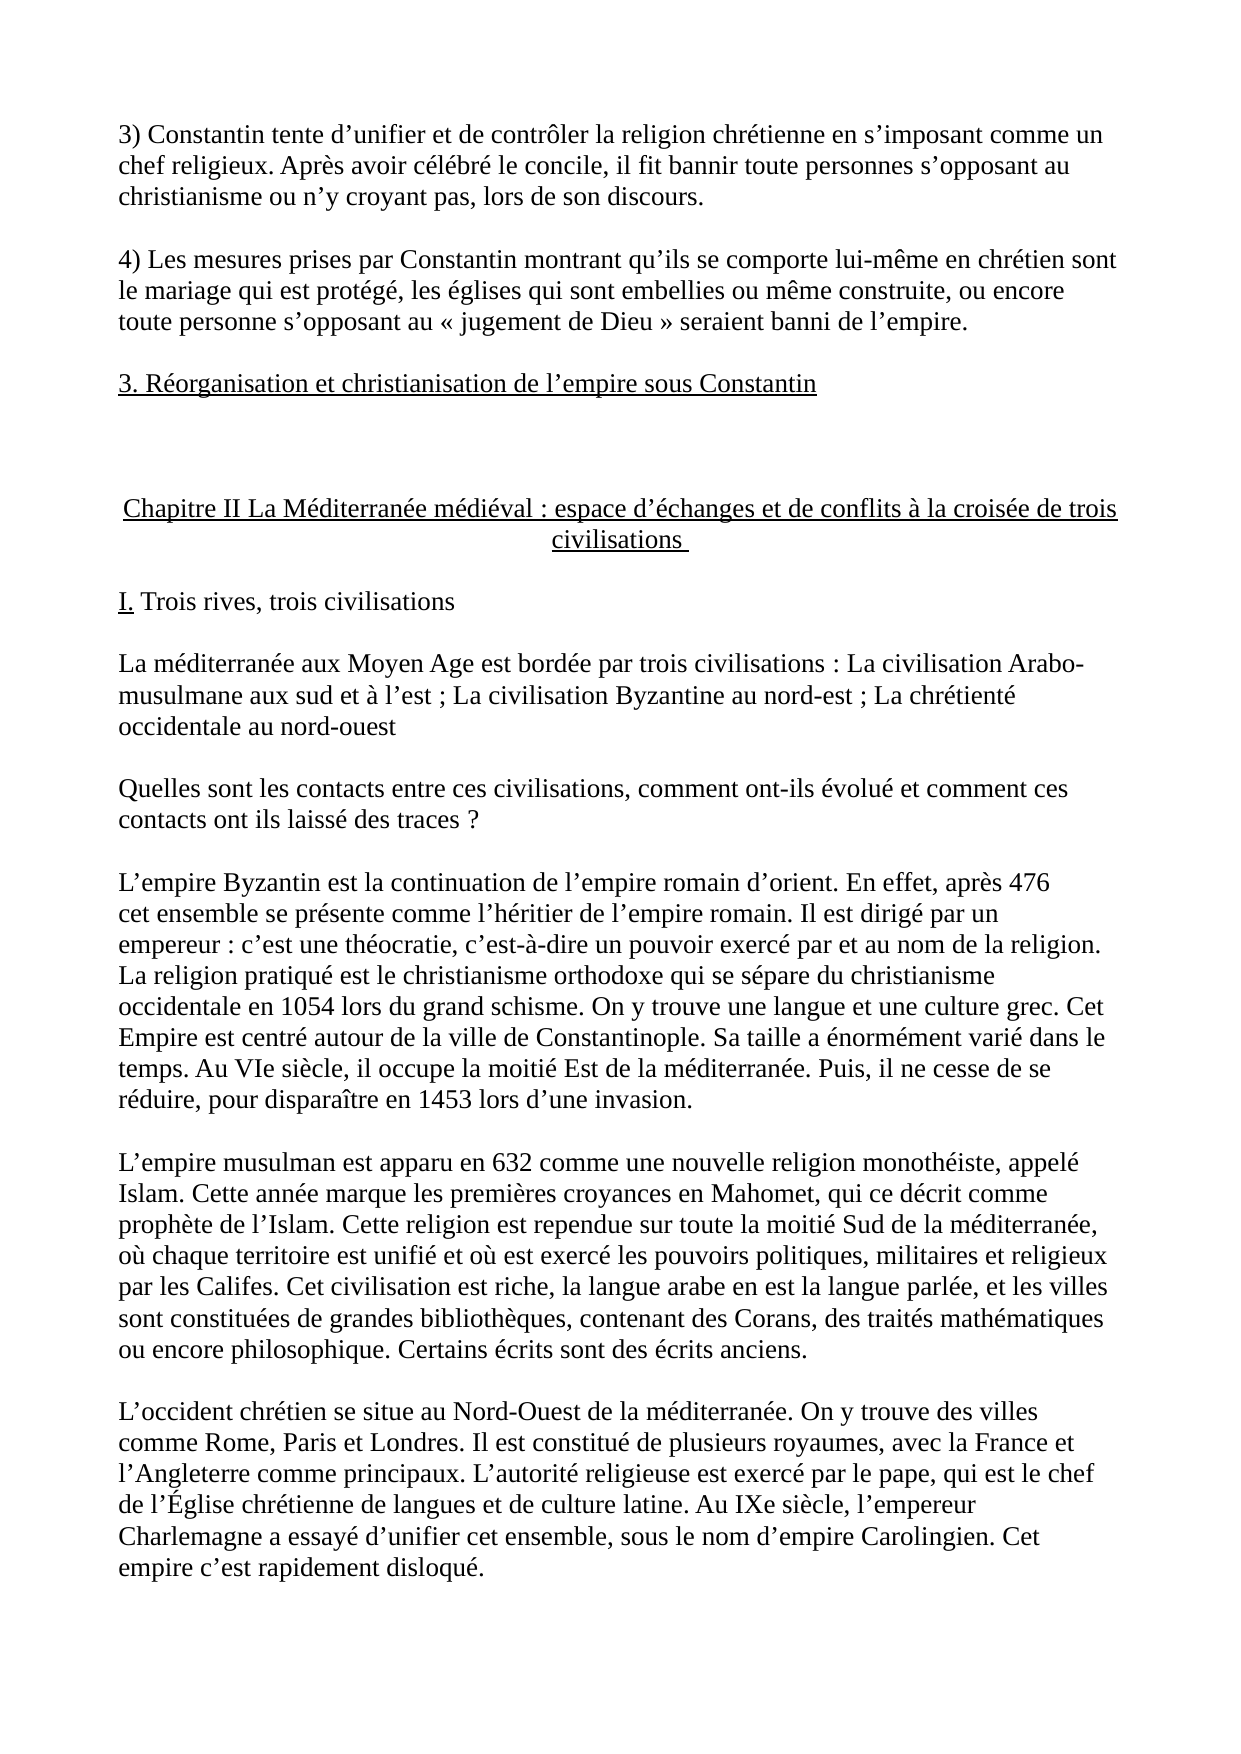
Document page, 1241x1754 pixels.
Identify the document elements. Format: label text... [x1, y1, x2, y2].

text 3. Réorganisation et christianisation de l’empire sous Constantin [118, 367, 1122, 398]
text 4) Les mesures prises par Constantin montrant qu’ils se comporte lui-même en chrétien sont [118, 243, 1122, 274]
text Chapitre II La Méditerranée médiéval : espace d’échanges et de conflits à la croisée de trois civilisations [118, 492, 1122, 554]
text Quelles sont les contacts entre ces civilisations, comment ont-ils évolué et comment ces contacts ont ils laissé des traces ? [118, 772, 1122, 834]
text L’empire musulman est apparu en 632 comme une nouvelle religion monothéiste, appelé Islam. Cette année marque les premières croyances en Mahomet, qui ce décrit comme prophète de l’Islam. Cette religion est rependue sur toute la moitié Sud de la méditerranée, où chaque territoire est unifié et où est exercé les pouvoirs politiques, militaires et religieux par les Califes. Cet civilisation est riche, la langue arabe en est la langue parlée, et les villes sont constituées de grandes bibliothèques, contenant des Corans, des traités mathématiques ou encore philosophique. Certains écrits sont des écrits anciens. [118, 1146, 1122, 1364]
text 3) Constantin tente d’unifier et de contrôler la religion chrétienne en s’imposant comme un chef religieux. Après avoir célébré le concile, il fit bannir toute personnes s’opposant au christianisme ou n’y croyant pas, lors de son discours. [118, 118, 1122, 212]
text le mariage qui est protégé, les églises qui sont embellies ou même construite, ou encore toute personne s’opposant au « jugement de Dieu » seraient banni de l’empire. [118, 274, 1122, 336]
text L’empire Byzantin est la continuation de l’empire romain d’orient. En effet, après 476 [118, 866, 1122, 897]
text L’occident chrétien se situe au Nord-Ouest de la méditerranée. On y trouve des villes comme Rome, Paris et Londres. Il est constitué de plusieurs royaumes, avec la France et l’Angleterre comme principaux. L’autorité religieuse est exercé par le pape, qui est le chef de l’Église chrétienne de langues et de culture latine. Au IXe siècle, l’empereur Charlemagne a essayé d’unifier cet ensemble, sous le nom d’empire Carolingien. Cet empire c’est rapidement disloqué. [118, 1395, 1122, 1582]
text La méditerranée aux Moyen Age est bordée par trois civilisations : La civilisation Arabo-musulmane aux sud et à l’est ; La civilisation Byzantine au nord-est ; La chrétienté occidentale au nord-ouest [118, 648, 1122, 741]
text cet ensemble se présente comme l’héritier de l’empire romain. Il est dirigé par un empereur : c’est une théocratie, c’est-à-dire un pouvoir exercé par et au nom de la religion. La religion pratiqué est le christianisme orthodoxe qui se sépare du christianisme occidentale en 1054 lors du grand schisme. On y trouve une langue et une culture grec. Cet Empire est centré autour de la ville de Constantinople. Sa taille a énormément varié dans le temps. Au VIe siècle, il occupe la moitié Est de la méditerranée. Puis, il ne cesse de se réduire, pour disparaître en 1453 lors d’une invasion. [118, 897, 1122, 1115]
text I. Trois rives, trois civilisations [118, 585, 1122, 616]
